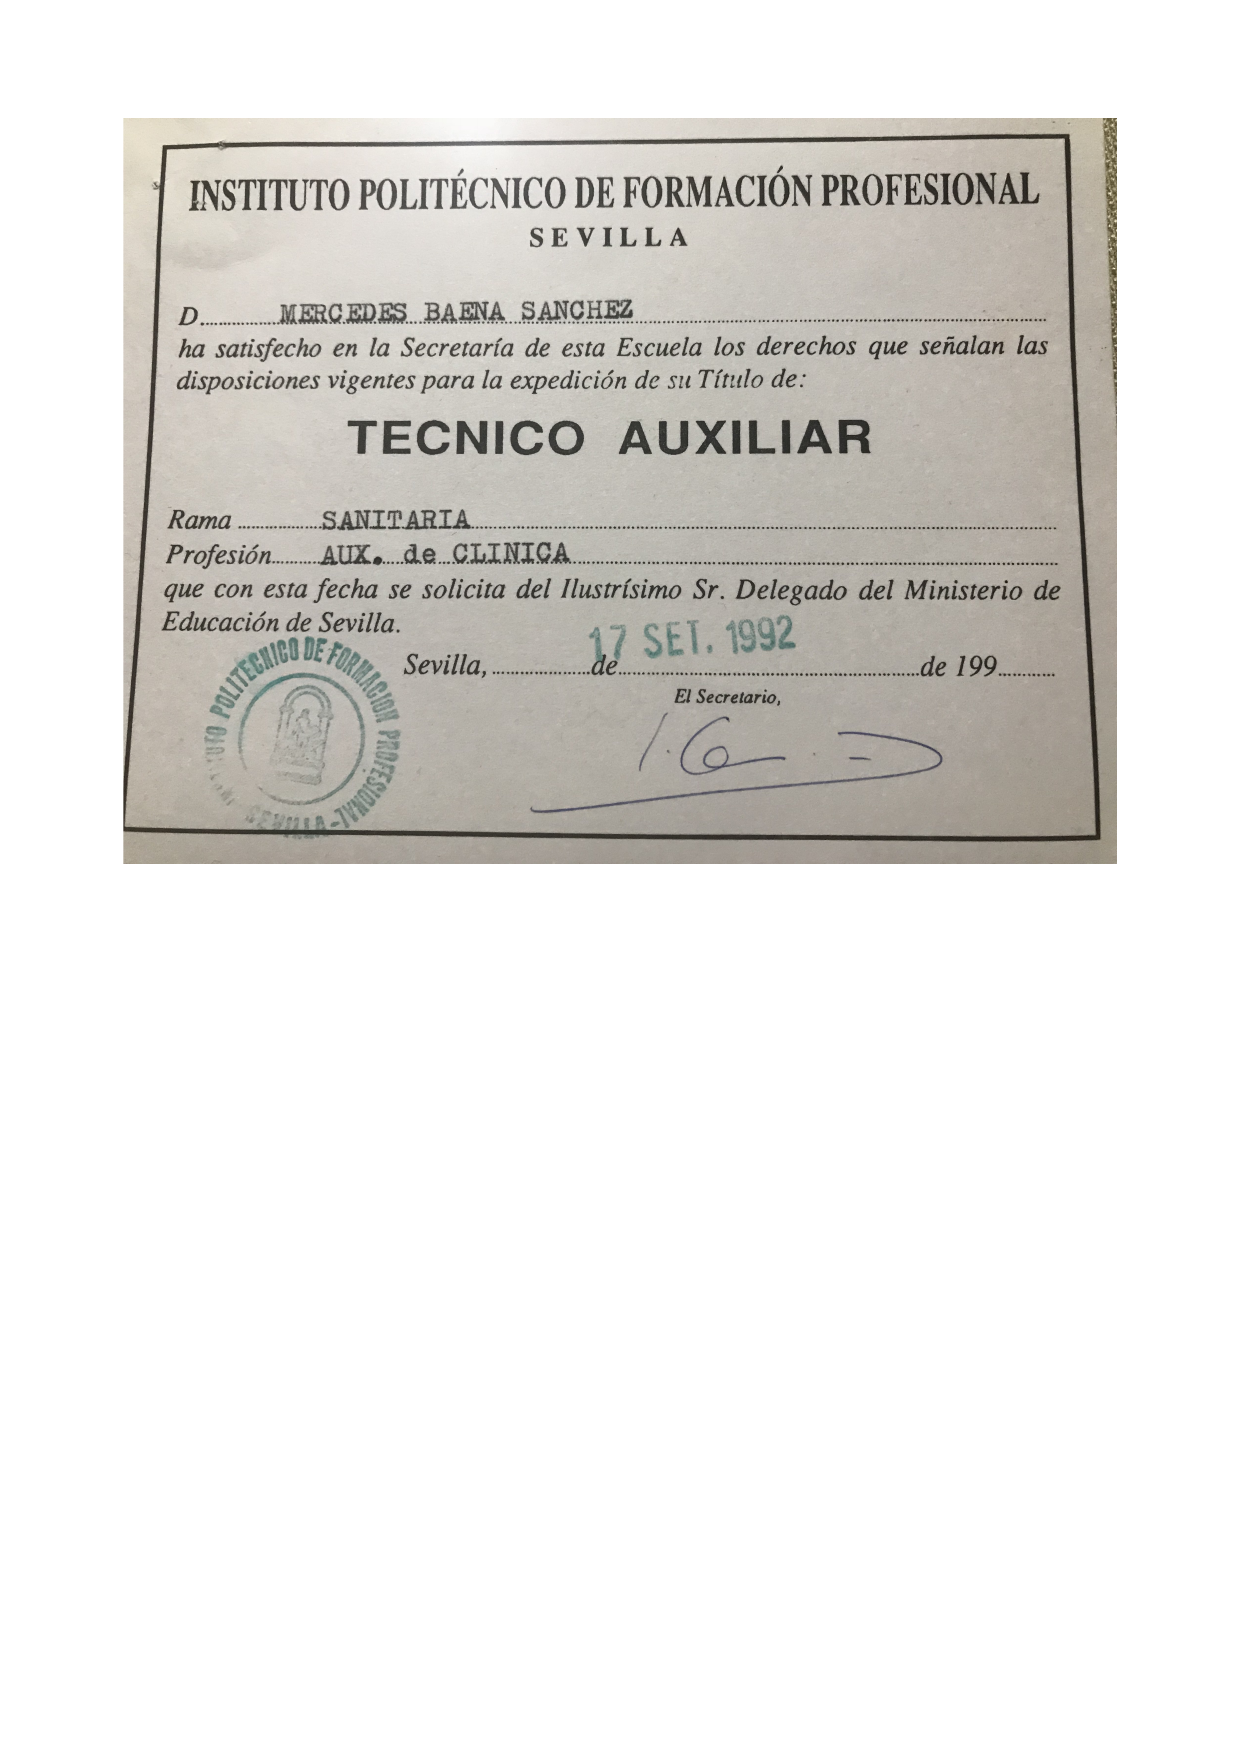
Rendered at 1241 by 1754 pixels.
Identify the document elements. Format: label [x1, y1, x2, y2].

picture [123, 118, 1117, 864]
